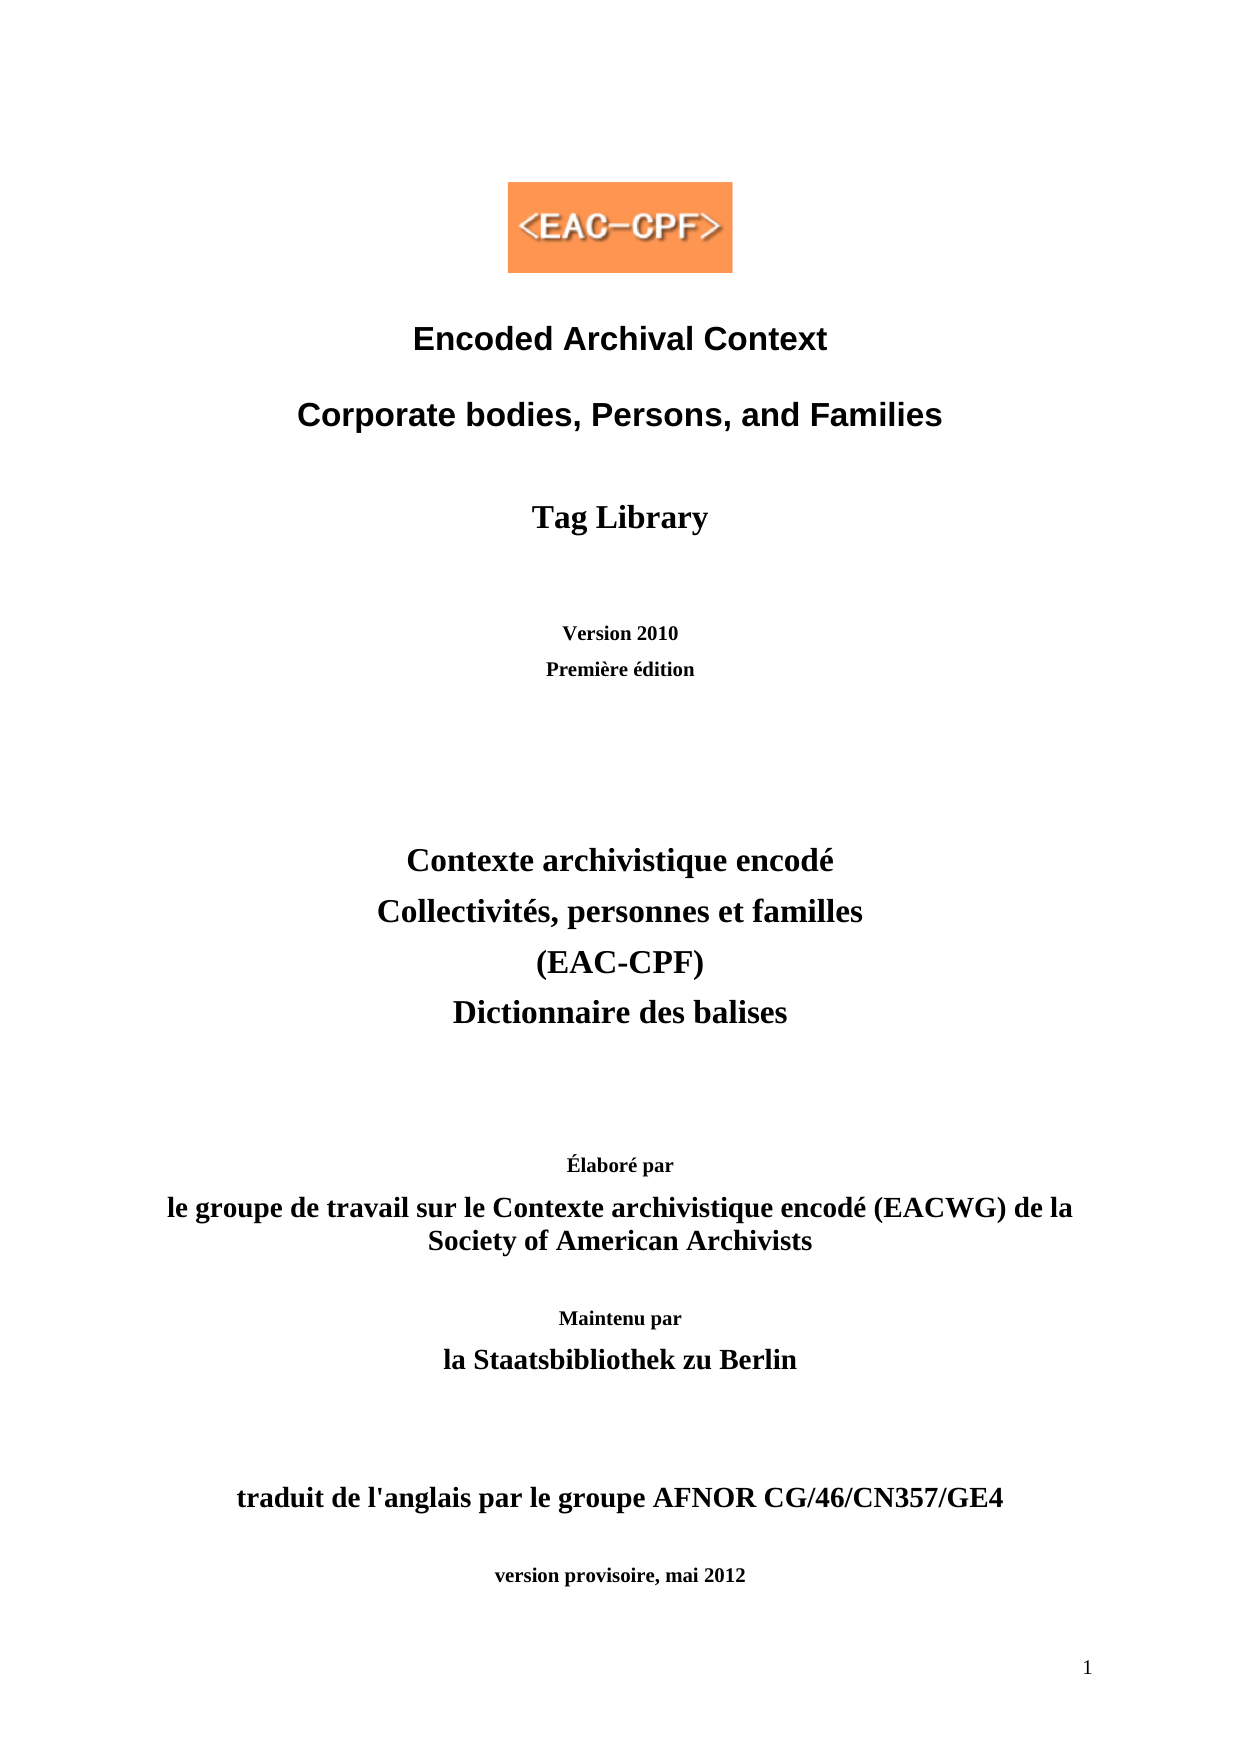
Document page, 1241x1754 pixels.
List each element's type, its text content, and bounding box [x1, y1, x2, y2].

text la Staatsbibliothek zu Berlin [148, 1342, 1093, 1376]
text le groupe de travail sur le Contexte archivistique encodé (EACWG) de la Society of American Archivists [148, 1190, 1093, 1257]
picture [507, 181, 733, 273]
text Version 2010 [148, 621, 1093, 645]
title Corporate bodies, Persons, and Families [148, 395, 1093, 433]
text traduit de l'anglais par le groupe AFNOR CG/46/CN357/GE4 [148, 1481, 1093, 1514]
text version provisoire, mai 2012 [148, 1563, 1093, 1587]
text Tag Library [148, 497, 1093, 535]
text Dictionnaire des balises [148, 993, 1093, 1031]
text Maintenu par [148, 1306, 1093, 1330]
text Contexte archivistique encodé [148, 840, 1093, 878]
title Encoded Archival Context [148, 319, 1093, 358]
text Collectivités, personnes et familles [148, 891, 1093, 929]
text (EAC-CPF) [148, 942, 1093, 980]
text Première édition [148, 657, 1093, 681]
text Élaboré par [148, 1153, 1093, 1177]
